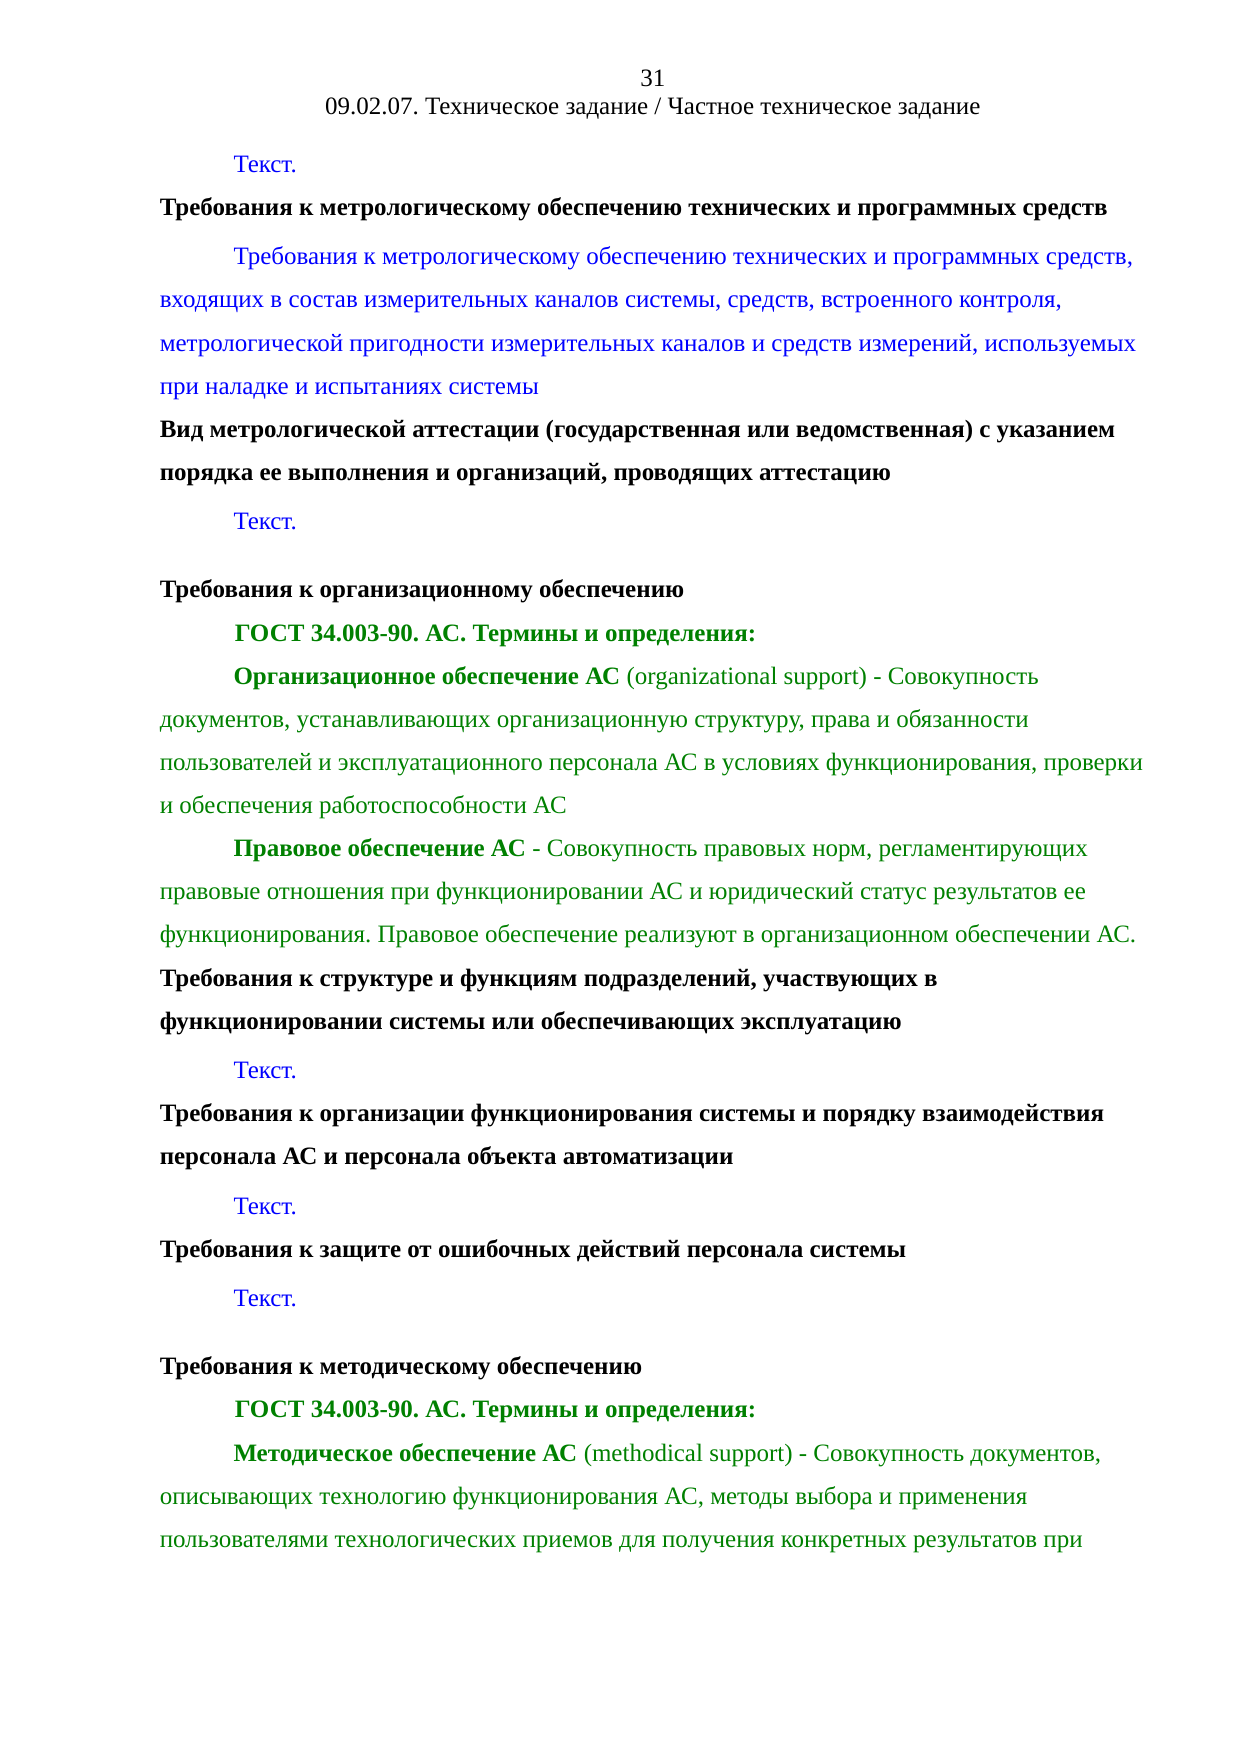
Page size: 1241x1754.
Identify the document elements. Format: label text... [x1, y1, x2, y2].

subtitle Требования к организационному обеспечению [159, 574, 1146, 603]
subtitle Требования к структуре и функциям подразделений, участвующих в функционировании системы или обеспечивающих эксплуатацию [159, 963, 1146, 1034]
text Текст. [159, 1191, 1146, 1219]
subtitle Вид метрологической аттестации (государственная или ведомственная) с указанием порядка ее выполнения и организаций, проводящих аттестацию [159, 414, 1146, 486]
text Методическое обеспечение АС (methodical support) - Совокупность документов, описывающих технологию функционирования АС, методы выбора и применения пользователями технологических приемов для получения конкретных результатов при [159, 1438, 1146, 1553]
subtitle Требования к метрологическому обеспечению технических и программных средств [159, 192, 1146, 221]
text Текст. [159, 1055, 1146, 1084]
subtitle Требования к организации функционирования системы и порядку взаимодействия персонала АС и персонала объекта автоматизации [159, 1098, 1146, 1170]
text Текст. [159, 506, 1146, 535]
text Требования к метрологическому обеспечению технических и программных средств, входящих в состав измерительных каналов системы, средств, встроенного контроля, метрологической пригодности измерительных каналов и средств измерений, используемых при наладке и испытаниях системы [159, 241, 1146, 399]
text Текст. [159, 149, 1146, 178]
text ГОСТ 34.003-90. АС. Термины и определения: [159, 1394, 1146, 1423]
subtitle Требования к методическому обеспечению [159, 1351, 1146, 1380]
subtitle Требования к защите от ошибочных действий персонала системы [159, 1234, 1146, 1263]
text ГОСТ 34.003-90. АС. Термины и определения: [159, 618, 1146, 646]
text Организационное обеспечение АС (organizational support) - Совокупность документов, устанавливающих организационную структуру, права и обязанности пользователей и эксплуатационного персонала АС в условиях функционирования, проверки и обеспечения работоспособности АС [159, 661, 1146, 819]
text Правовое обеспечение АС - Совокупность правовых норм, регламентирующих правовые отношения при функционировании АС и юридический статус результатов ее функционирования. Правовое обеспечение реализуют в организационном обеспечении АС. [159, 833, 1146, 948]
text Текст. [159, 1283, 1146, 1312]
